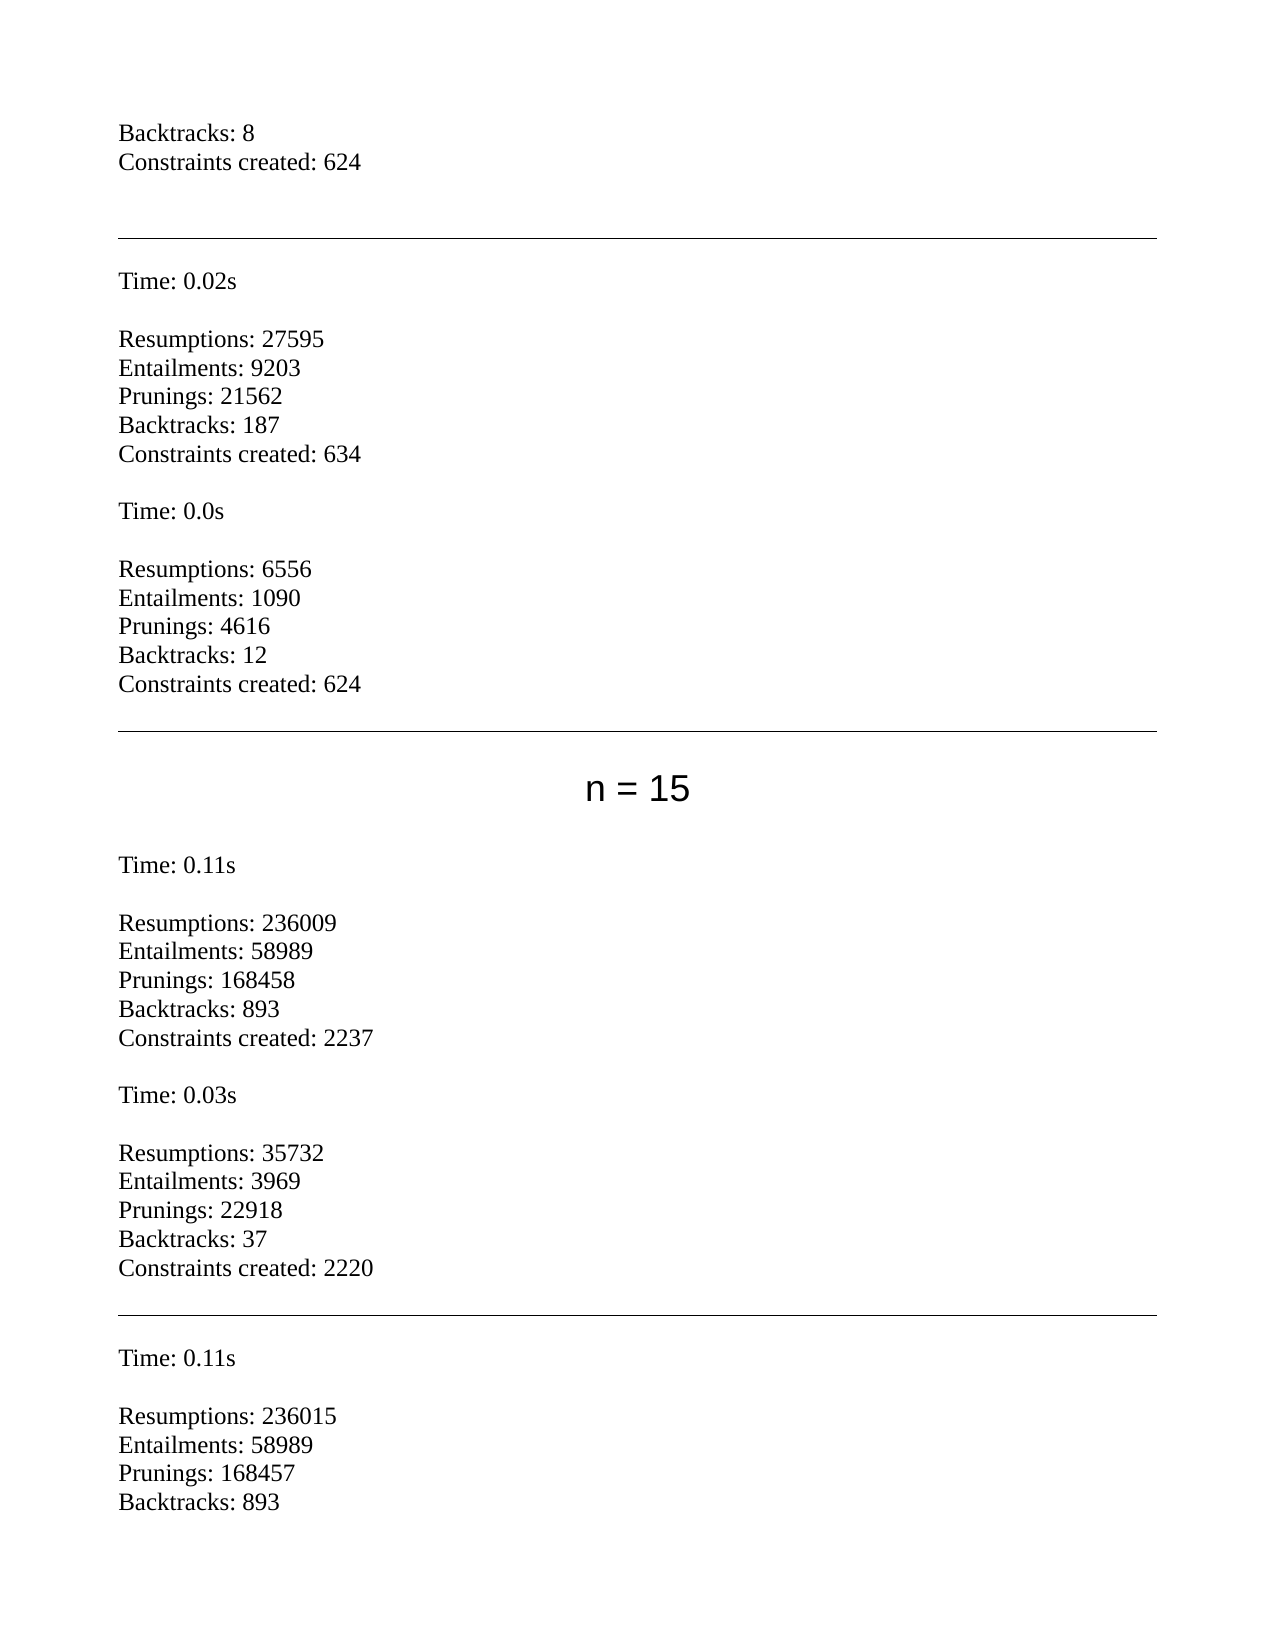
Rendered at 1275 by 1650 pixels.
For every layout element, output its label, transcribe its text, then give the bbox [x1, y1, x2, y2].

text Prunings: 168457 [118, 1458, 1157, 1487]
text Backtracks: 893 [118, 1487, 1157, 1516]
text Prunings: 4616 [118, 611, 1157, 640]
text Constraints created: 624 [118, 147, 1157, 176]
text Backtracks: 893 [118, 994, 1157, 1023]
text Time: 0.11s [118, 1343, 1157, 1372]
text Entailments: 9203 [118, 353, 1157, 381]
text Entailments: 58989 [118, 936, 1157, 965]
subtitle n = 15 [118, 766, 1157, 809]
text Constraints created: 2237 [118, 1023, 1157, 1051]
text Entailments: 58989 [118, 1430, 1157, 1458]
text Entailments: 3969 [118, 1166, 1157, 1195]
text Resumptions: 236015 [118, 1401, 1157, 1430]
text Constraints created: 624 [118, 669, 1157, 698]
text Resumptions: 236009 [118, 908, 1157, 936]
text Time: 0.0s [118, 496, 1157, 525]
text Resumptions: 27595 [118, 324, 1157, 353]
text Backtracks: 187 [118, 410, 1157, 439]
text Constraints created: 634 [118, 439, 1157, 468]
text Backtracks: 37 [118, 1224, 1157, 1253]
text Time: 0.03s [118, 1080, 1157, 1109]
text Prunings: 168458 [118, 965, 1157, 994]
text Backtracks: 8 [118, 118, 1157, 147]
text Prunings: 22918 [118, 1195, 1157, 1224]
text Backtracks: 12 [118, 640, 1157, 669]
text Time: 0.11s [118, 850, 1157, 879]
text Prunings: 21562 [118, 381, 1157, 410]
text Resumptions: 6556 [118, 554, 1157, 583]
text Entailments: 1090 [118, 583, 1157, 611]
text Time: 0.02s [118, 266, 1157, 295]
text Resumptions: 35732 [118, 1138, 1157, 1166]
text Constraints created: 2220 [118, 1253, 1157, 1281]
